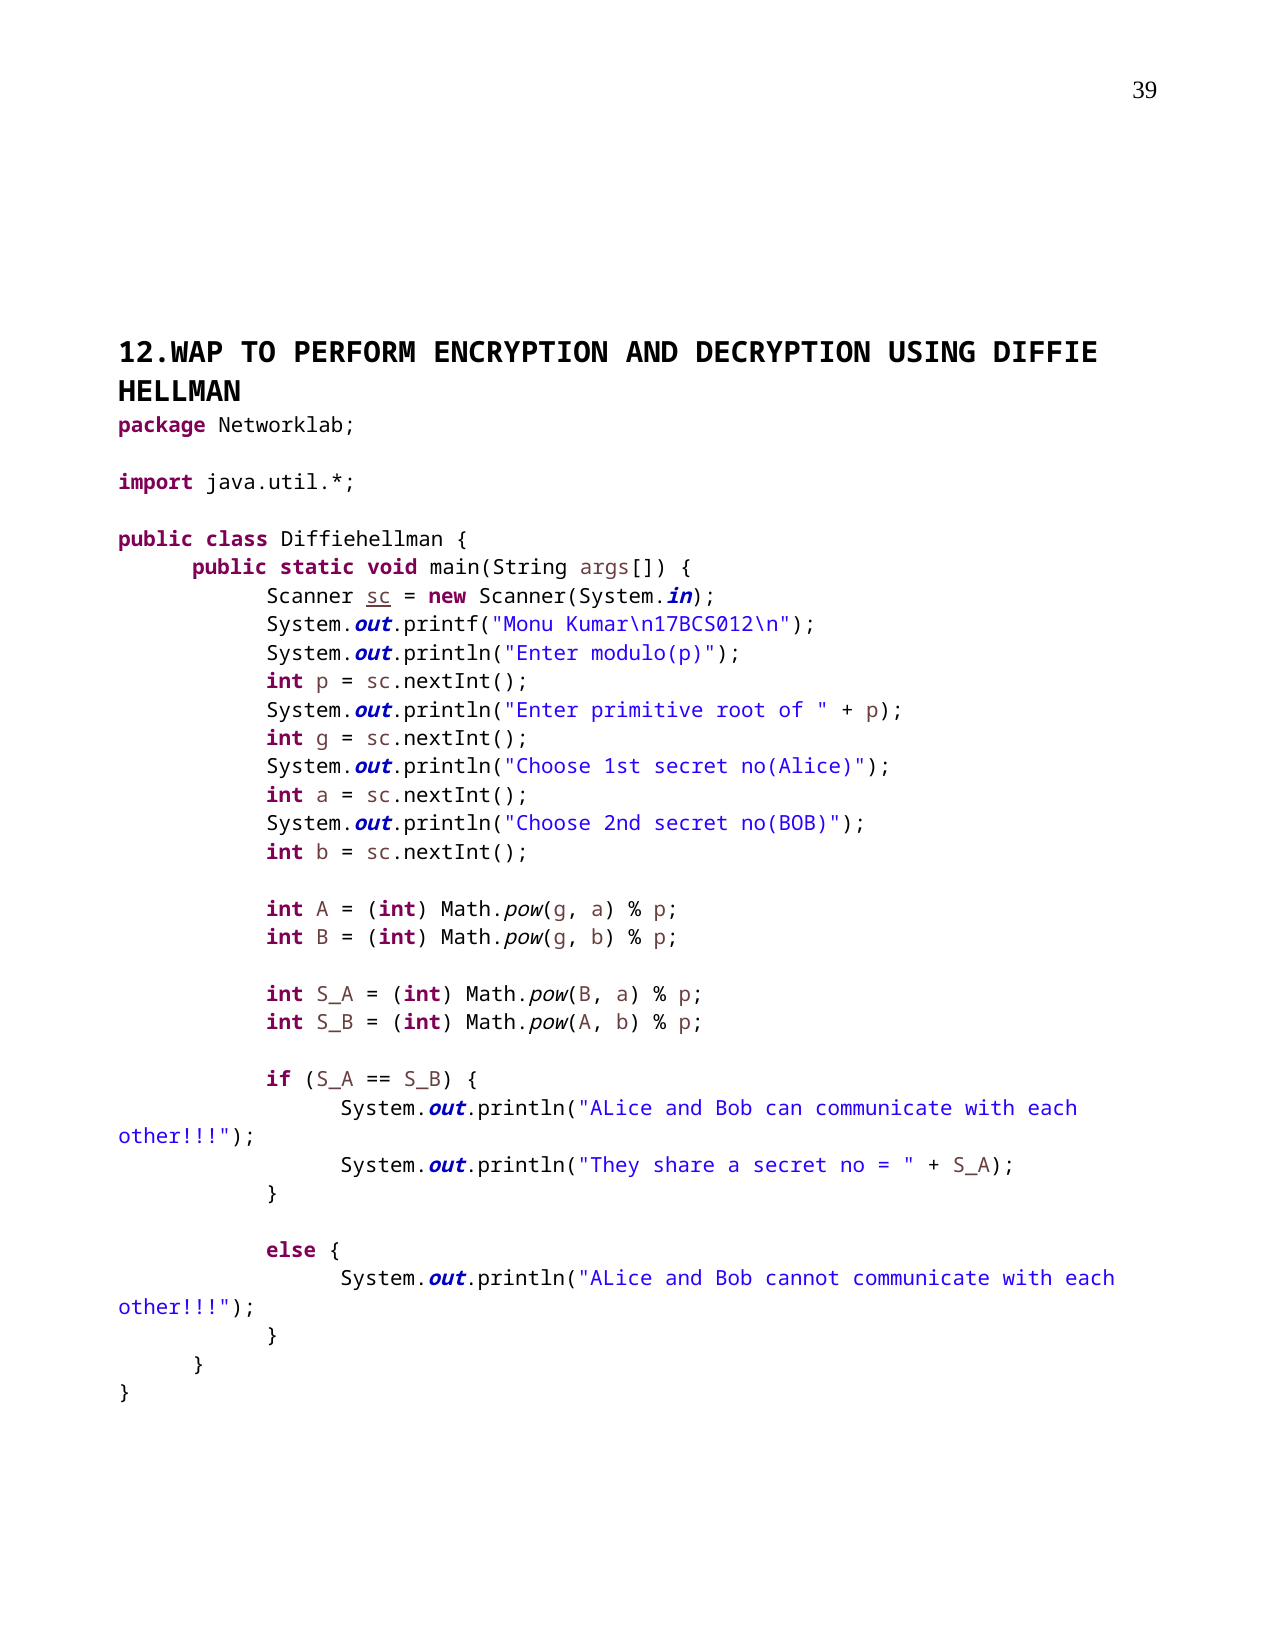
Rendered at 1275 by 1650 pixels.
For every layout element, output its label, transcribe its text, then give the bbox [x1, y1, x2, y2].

text import java.util.*; [118, 467, 1157, 496]
text System.out.println("They share a secret no = " + S_A); [118, 1150, 1157, 1178]
text int S_B = (int) Math.pow(A, b) % p; [118, 1007, 1157, 1036]
text } [118, 1349, 1157, 1377]
text if (S_A == S_B) { [118, 1064, 1157, 1093]
text System.out.printf("Monu Kumar\n17BCS012\n"); [118, 609, 1157, 638]
text int a = sc.nextInt(); [118, 780, 1157, 808]
text int g = sc.nextInt(); [118, 723, 1157, 752]
text public static void main(String args[]) { [118, 552, 1157, 581]
text public class Diffiehellman { [118, 524, 1157, 552]
text Scanner sc = new Scanner(System.in); [118, 581, 1157, 609]
text System.out.println("Choose 2nd secret no(BOB)"); [118, 808, 1157, 837]
text } [118, 1377, 1157, 1406]
text System.out.println("ALice and Bob can communicate with each other!!!"); [118, 1093, 1157, 1150]
text int S_A = (int) Math.pow(B, a) % p; [118, 979, 1157, 1007]
text else { [118, 1235, 1157, 1263]
text System.out.println("ALice and Bob cannot communicate with each other!!!"); [118, 1263, 1157, 1320]
text System.out.println("Enter modulo(p)"); [118, 638, 1157, 666]
text } [118, 1320, 1157, 1349]
text 12.WAP TO PERFORM ENCRYPTION AND DECRYPTION USING DIFFIE HELLMAN [118, 331, 1157, 410]
text System.out.println("Choose 1st secret no(Alice)"); [118, 752, 1157, 780]
text int B = (int) Math.pow(g, b) % p; [118, 922, 1157, 951]
text } [118, 1178, 1157, 1207]
text System.out.println("Enter primitive root of " + p); [118, 695, 1157, 723]
text int b = sc.nextInt(); [118, 837, 1157, 865]
text package Networklab; [118, 410, 1157, 439]
text int A = (int) Math.pow(g, a) % p; [118, 894, 1157, 922]
text int p = sc.nextInt(); [118, 666, 1157, 695]
